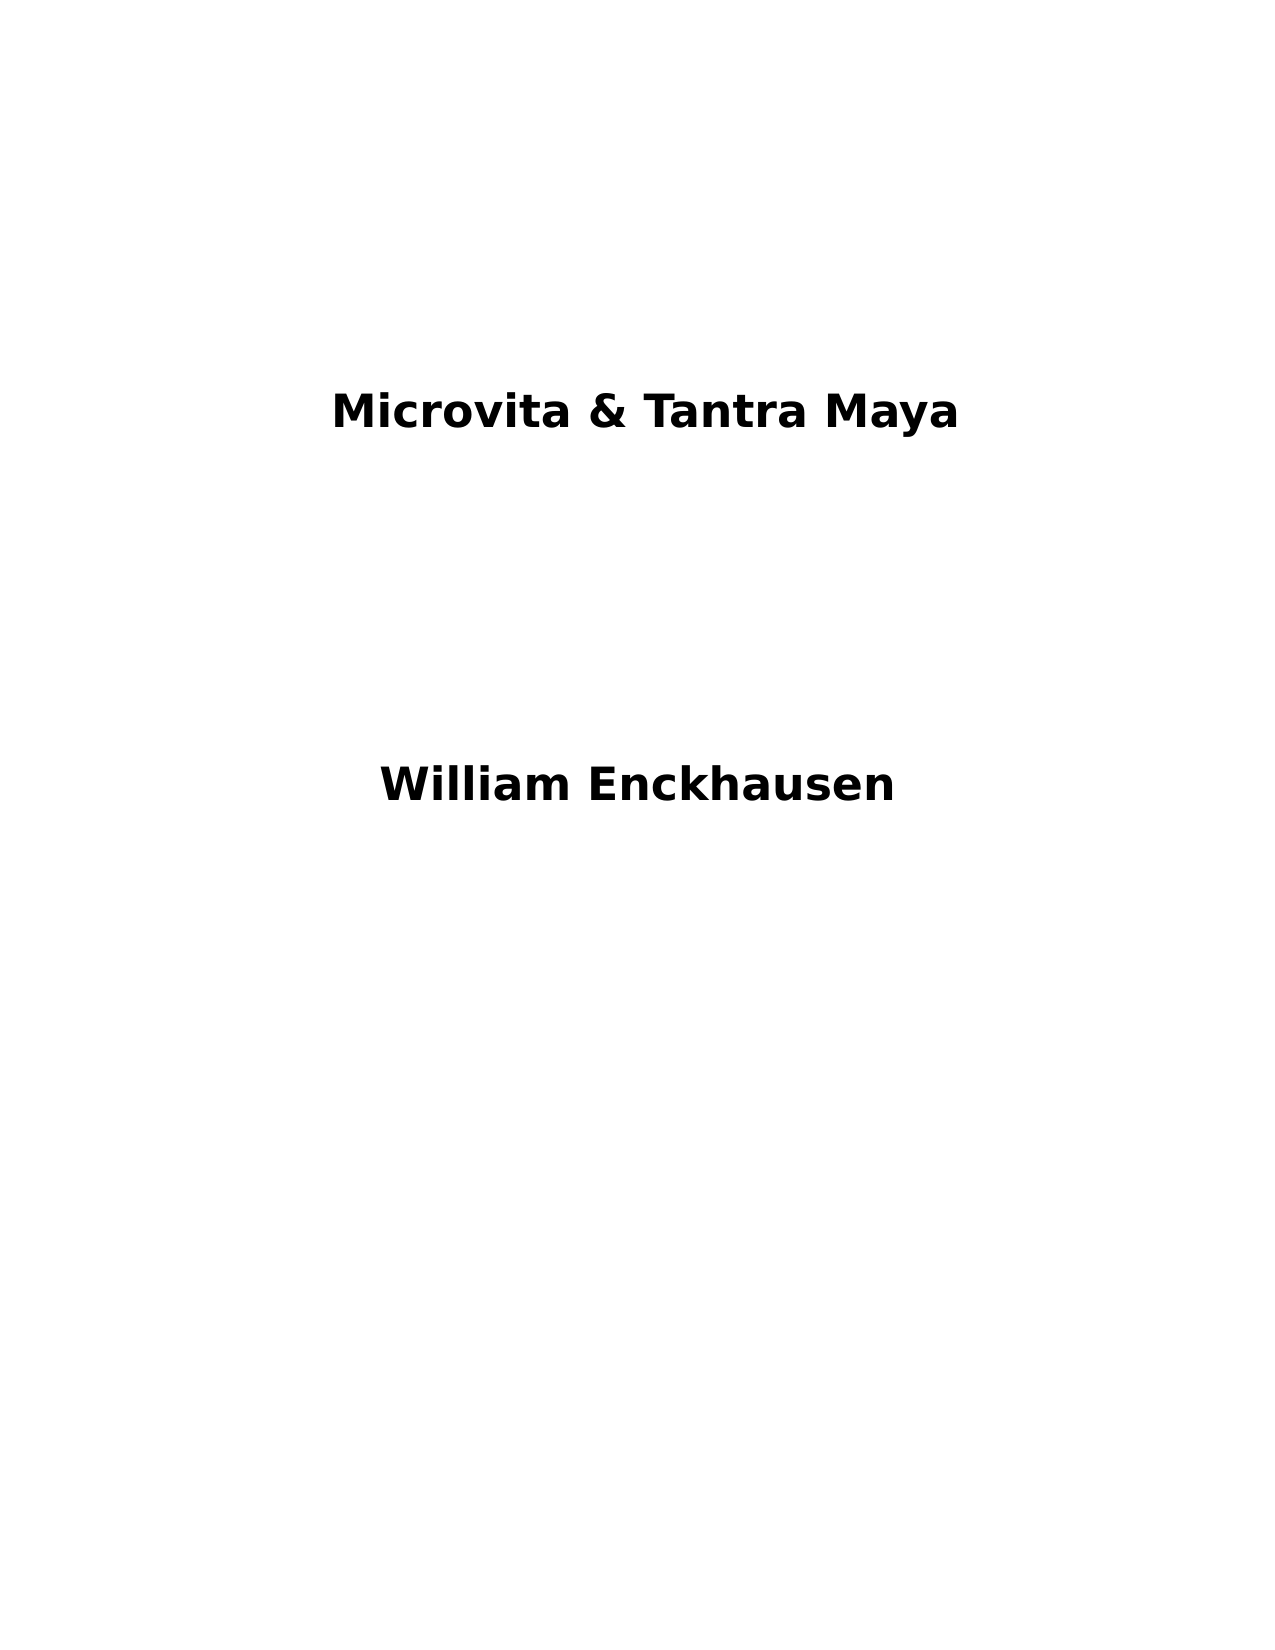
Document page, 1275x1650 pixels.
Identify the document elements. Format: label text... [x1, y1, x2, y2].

text William Enckhausen [118, 758, 1157, 811]
text Microvita & Tantra Maya [118, 385, 1157, 438]
